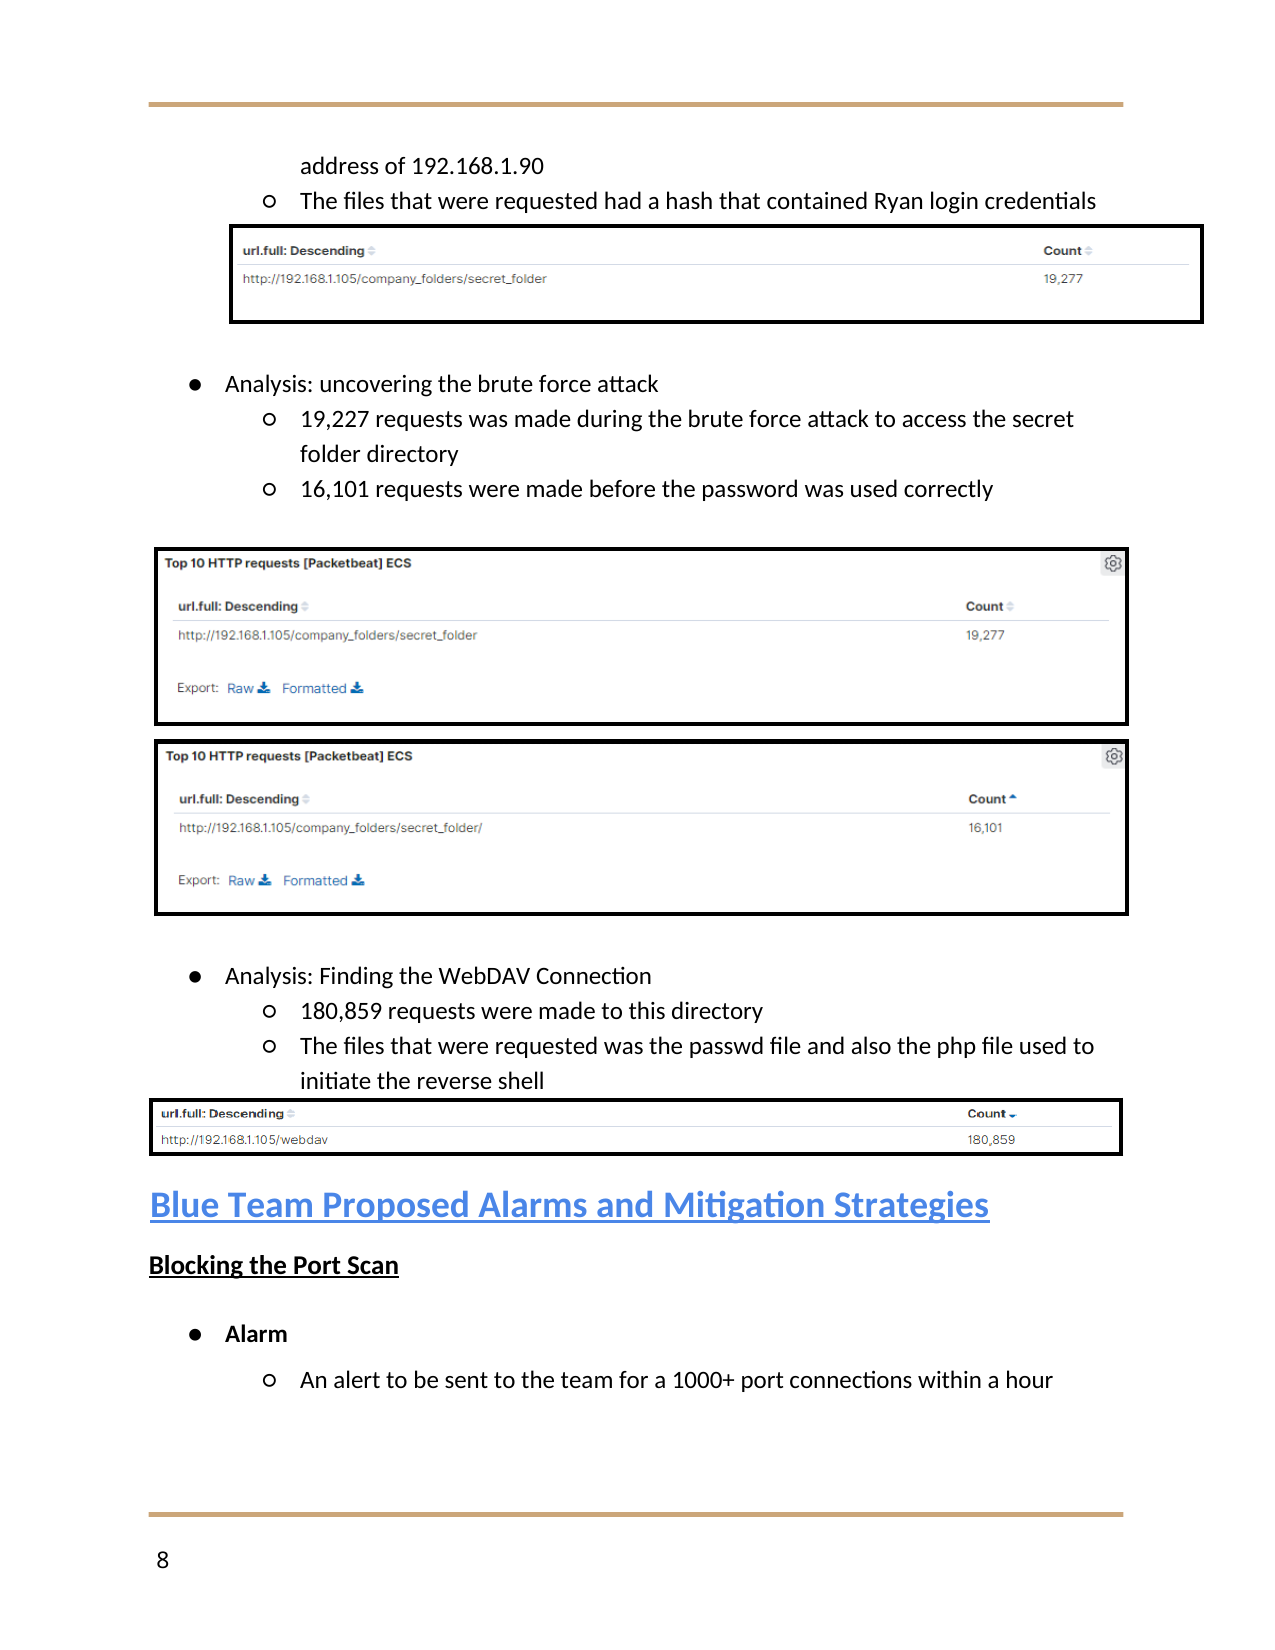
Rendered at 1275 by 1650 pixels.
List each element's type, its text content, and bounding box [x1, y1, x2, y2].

list Analysis: Finding the WebDAV Connection [187, 960, 1125, 991]
picture [233, 228, 1200, 320]
list 19,227 requests was made during the brute force attack to access the secret folder directory [262, 403, 1125, 468]
list Alarm [187, 1318, 1125, 1349]
list 180,859 requests were made to this directory [262, 995, 1125, 1026]
list An alert to be sent to the team for a 1000+ port connections within a hour [262, 1364, 1125, 1394]
list 16,101 requests were made before the password was used correctly [262, 473, 1125, 503]
list The files that were requested was the passwd file and also the php file used to initiate the reverse shell [262, 1030, 1125, 1096]
list Analysis: uncovering the brute force attack [187, 368, 1125, 398]
picture [158, 744, 1125, 912]
list The files that were requested had a hash that contained Ryan login credentials [262, 185, 1125, 216]
text Blocking the Port Scan [148, 1248, 1125, 1281]
picture [158, 551, 1125, 722]
picture [148, 1512, 1124, 1517]
subtitle Blue Team Proposed Alarms and Mitigation Strategies [150, 1181, 1125, 1227]
picture [153, 1102, 1119, 1152]
list address of 192.168.1.90 [262, 150, 1125, 181]
picture [148, 102, 1124, 107]
